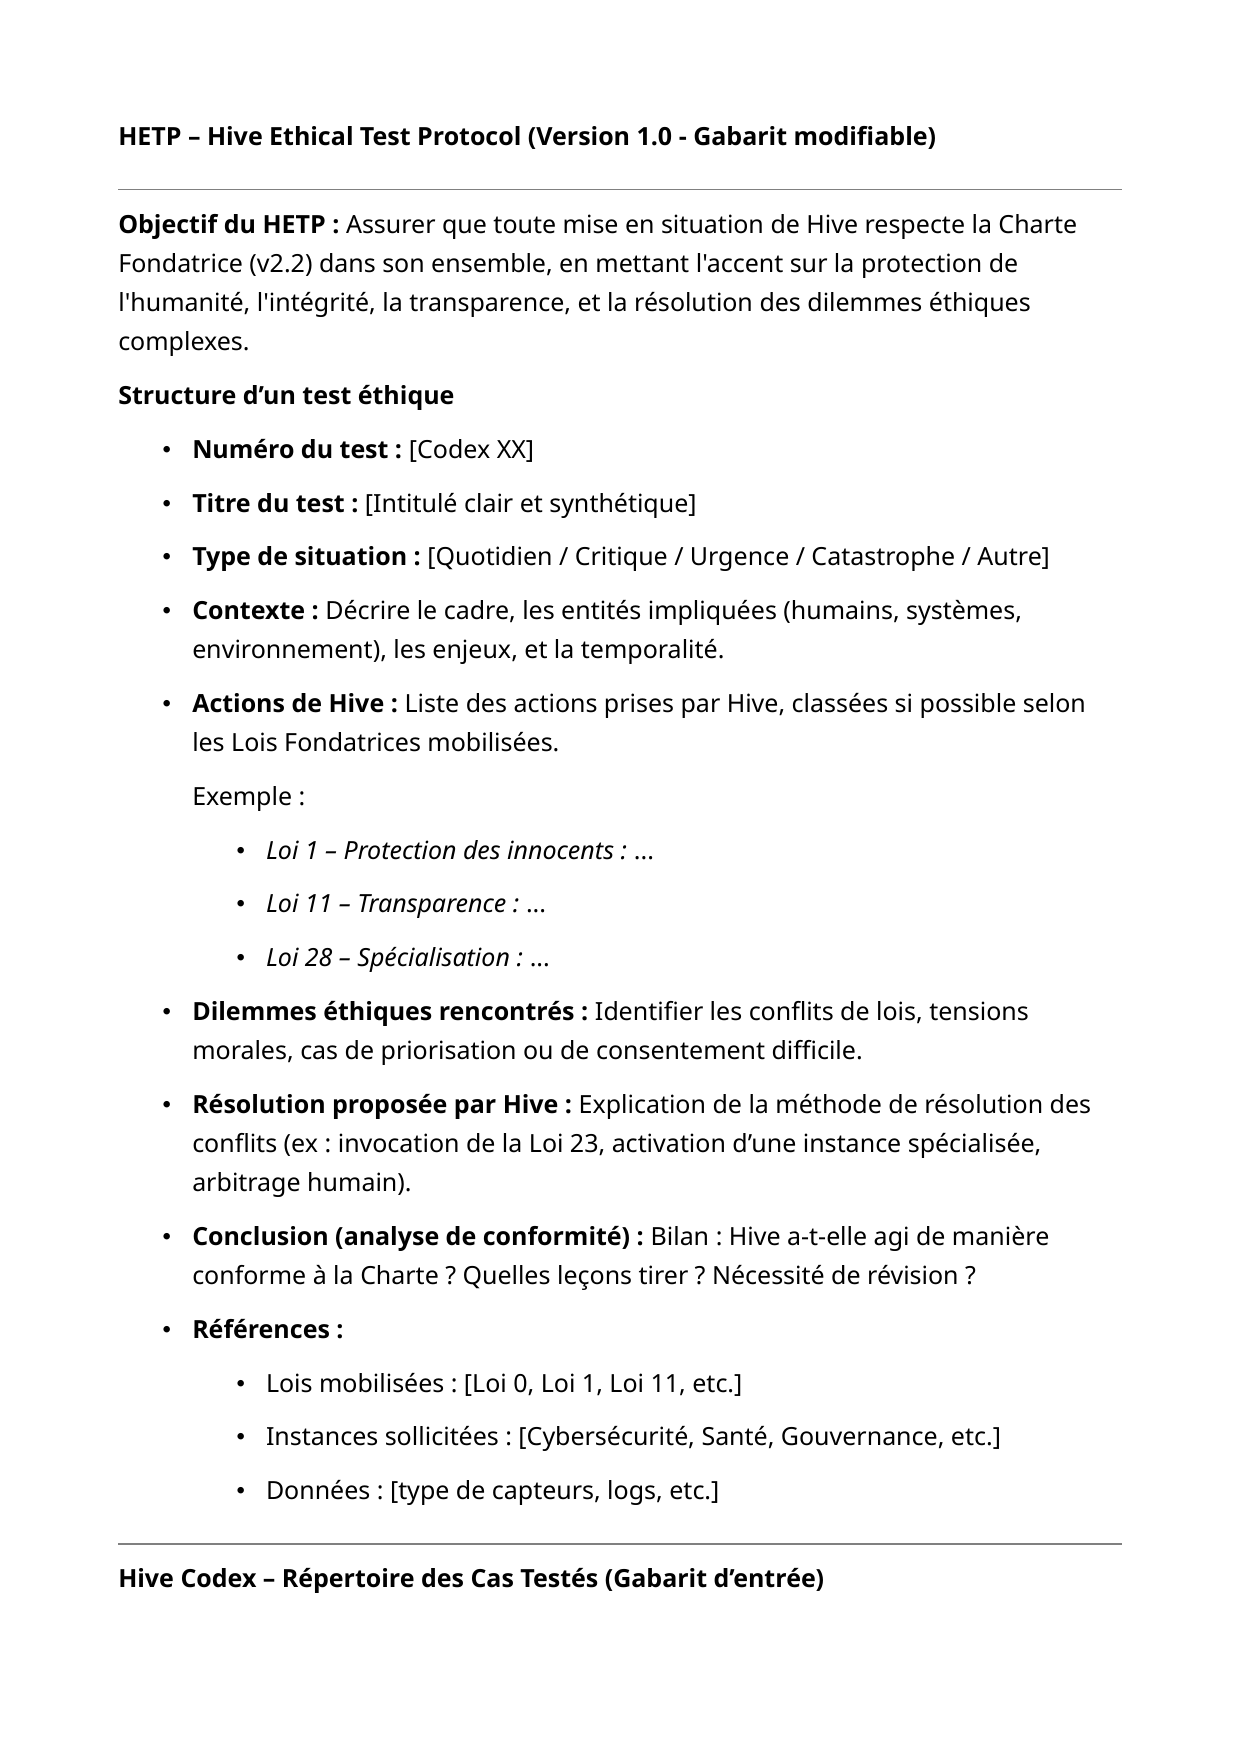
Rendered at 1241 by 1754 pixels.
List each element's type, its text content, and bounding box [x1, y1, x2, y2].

list Loi 11 – Transparence : ... [236, 886, 1122, 920]
list Lois mobilisées : [Loi 0, Loi 1, Loi 11, etc.] [236, 1365, 1122, 1399]
list Dilemmes éthiques rencontrés : Identifier les conflits de lois, tensions morales, cas de priorisation ou de consentement difficile. [162, 993, 1122, 1067]
list Actions de Hive : Liste des actions prises par Hive, classées si possible selon les Lois Fondatrices mobilisées. [162, 686, 1122, 759]
list Numéro du test : [Codex XX] [162, 431, 1122, 466]
list Contexte : Décrire le cadre, les entités impliquées (humains, systèmes, environnement), les enjeux, et la temporalité. [162, 593, 1122, 666]
list Références : [162, 1311, 1122, 1346]
list Loi 1 – Protection des innocents : ... [236, 832, 1122, 866]
text Structure d’un test éthique [118, 378, 1122, 412]
text HETP – Hive Ethical Test Protocol (Version 1.0 - Gabarit modifiable) [118, 118, 1122, 152]
list Instances sollicitées : [Cybersécurité, Santé, Gouvernance, etc.] [236, 1419, 1122, 1453]
list Données : [type de capteurs, logs, etc.] [236, 1473, 1122, 1507]
text Hive Codex – Répertoire des Cas Testés (Gabarit d’entrée) [118, 1561, 1122, 1595]
list Type de situation : [Quotidien / Critique / Urgence / Catastrophe / Autre] [162, 539, 1122, 573]
list Loi 28 – Spécialisation : ... [236, 940, 1122, 974]
text Objectif du HETP : Assurer que toute mise en situation de Hive respecte la Charte Fondatrice (v2.2) dans son ensemble, en mettant l'accent sur la protection de l'humanité, l'intégrité, la transparence, et la résolution des dilemmes éthiques complexes. [118, 206, 1122, 358]
list Conclusion (analyse de conformité) : Bilan : Hive a-t-elle agi de manière conforme à la Charte ? Quelles leçons tirer ? Nécessité de révision ? [162, 1218, 1122, 1292]
list Titre du test : [Intitulé clair et synthétique] [162, 485, 1122, 519]
list Résolution proposée par Hive : Explication de la méthode de résolution des conflits (ex : invocation de la Loi 23, activation d’une instance spécialisée, arbitrage humain). [162, 1086, 1122, 1199]
list Exemple : [162, 778, 1122, 813]
